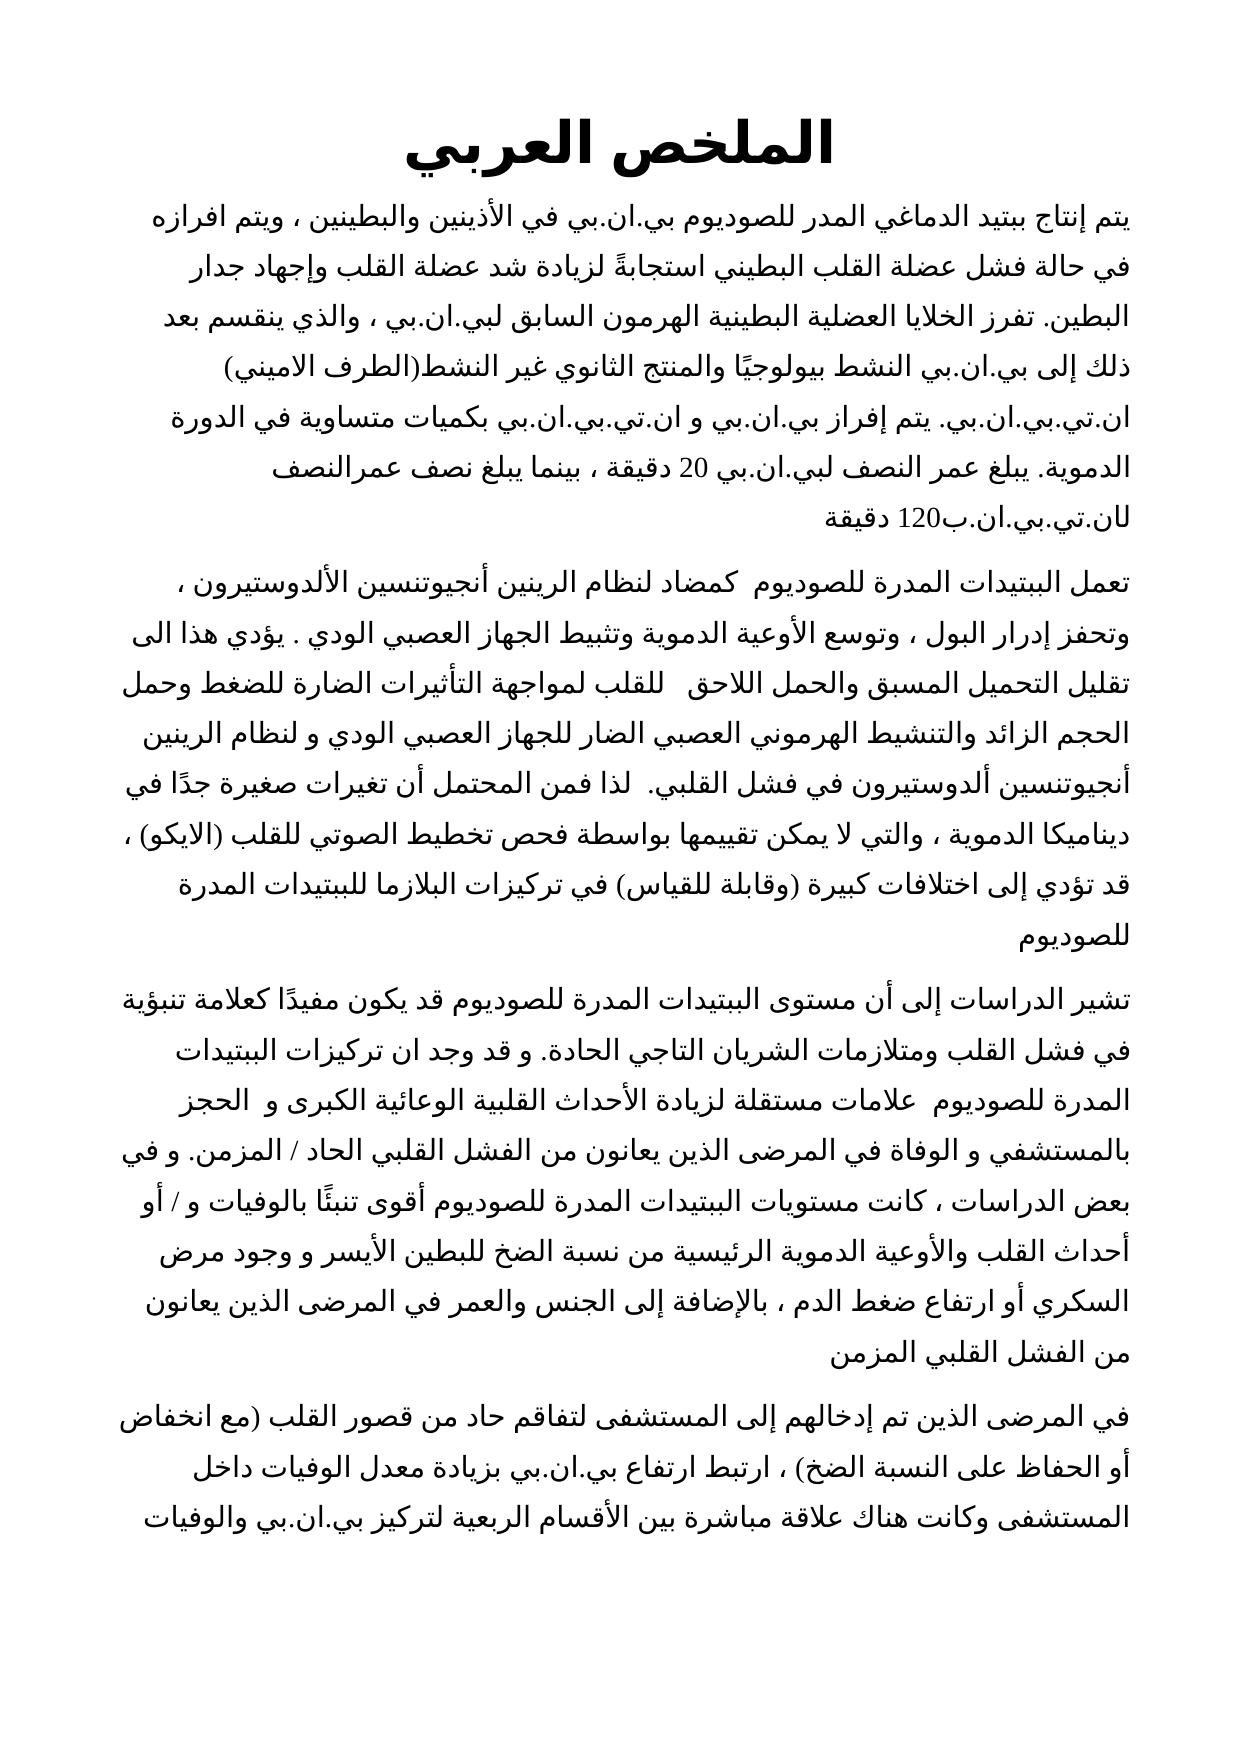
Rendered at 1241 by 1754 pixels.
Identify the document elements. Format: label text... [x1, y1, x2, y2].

title الملخص العربي [109, 109, 1131, 176]
text تشير الدراسات إلى أن مستوى الببتيدات المدرة للصوديوم قد يكون مفيدًا كعلامة تنبؤية في فشل القلب ومتلازمات الشريان التاجي الحادة. و قد وجد ان تركيزات الببتيدات المدرة للصوديوم علامات مستقلة لزيادة الأحداث القلبية الوعائية الكبرى و الحجز بالمستشفي و الوفاة في المرضى الذين يعانون من الفشل القلبي الحاد / المزمن. و في بعض الدراسات ، كانت مستويات الببتيدات المدرة للصوديوم أقوى تنبئًا بالوفيات و / أو أحداث القلب والأوعية الدموية الرئيسية من نسبة الضخ للبطين الأيسر و وجود مرض السكري أو ارتفاع ضغط الدم ، بالإضافة إلى الجنس والعمر في المرضى الذين يعانون من الفشل القلبي المزمن [109, 982, 1131, 1368]
text في المرضى الذين تم إدخالهم إلى المستشفى لتفاقم حاد من قصور القلب (مع انخفاض أو الحفاظ على النسبة الضخ) ، ارتبط ارتفاع بي.ان.بي بزيادة معدل الوفيات داخل المستشفى وكانت هناك علاقة مباشرة بين الأقسام الربعية لتركيز بي.ان.بي والوفيات حتى بعد المعادلة للعوامل الاخري كالعمر والجنس والعلامات الحيوية ووظيفة الكلى والصوديوم [109, 1399, 1131, 1534]
text يتم إنتاج ببتيد الدماغي المدر للصوديوم بي.ان.بي في الأذينين والبطينين ، ويتم افرازه في حالة فشل عضلة القلب البطيني استجابةً لزيادة شد عضلة القلب وإجهاد جدار البطين. تفرز الخلايا العضلية البطينية الهرمون السابق لبي.ان.بي ، والذي ينقسم بعد ذلك إلى بي.ان.بي النشط بيولوجيًا والمنتج الثانوي غير النشط(الطرف الاميني) ان.تي.بي.ان.بي. يتم إفراز بي.ان.بي و ان.تي.بي.ان.بي بكميات متساوية في الدورة الدموية. يبلغ عمر النصف لبي.ان.بي 20 دقيقة ، بينما يبلغ نصف عمرالنصف لان.تي.بي.ان.ب120 دقيقة [109, 199, 1131, 534]
text تعمل الببتيدات المدرة للصوديوم كمضاد لنظام الرينين أنجيوتنسين الألدوستيرون ، وتحفز إدرار البول ، وتوسع الأوعية الدموية وتثبيط الجهاز العصبي الودي . يؤدي هذا الى تقليل التحميل المسبق والحمل اللاحق للقلب لمواجهة التأثيرات الضارة للضغط وحمل الحجم الزائد والتنشيط الهرموني العصبي الضار للجهاز العصبي الودي و لنظام الرينين أنجيوتنسين ألدوستيرون في فشل القلبي. لذا فمن المحتمل أن تغيرات صغيرة جدًا في ديناميكا الدموية ، والتي لا يمكن تقييمها بواسطة فحص تخطيط الصوتي للقلب (الايكو) ، قد تؤدي إلى اختلافات كبيرة (وقابلة للقياس) في تركيزات البلازما للببتيدات المدرة للصوديوم [109, 565, 1131, 951]
